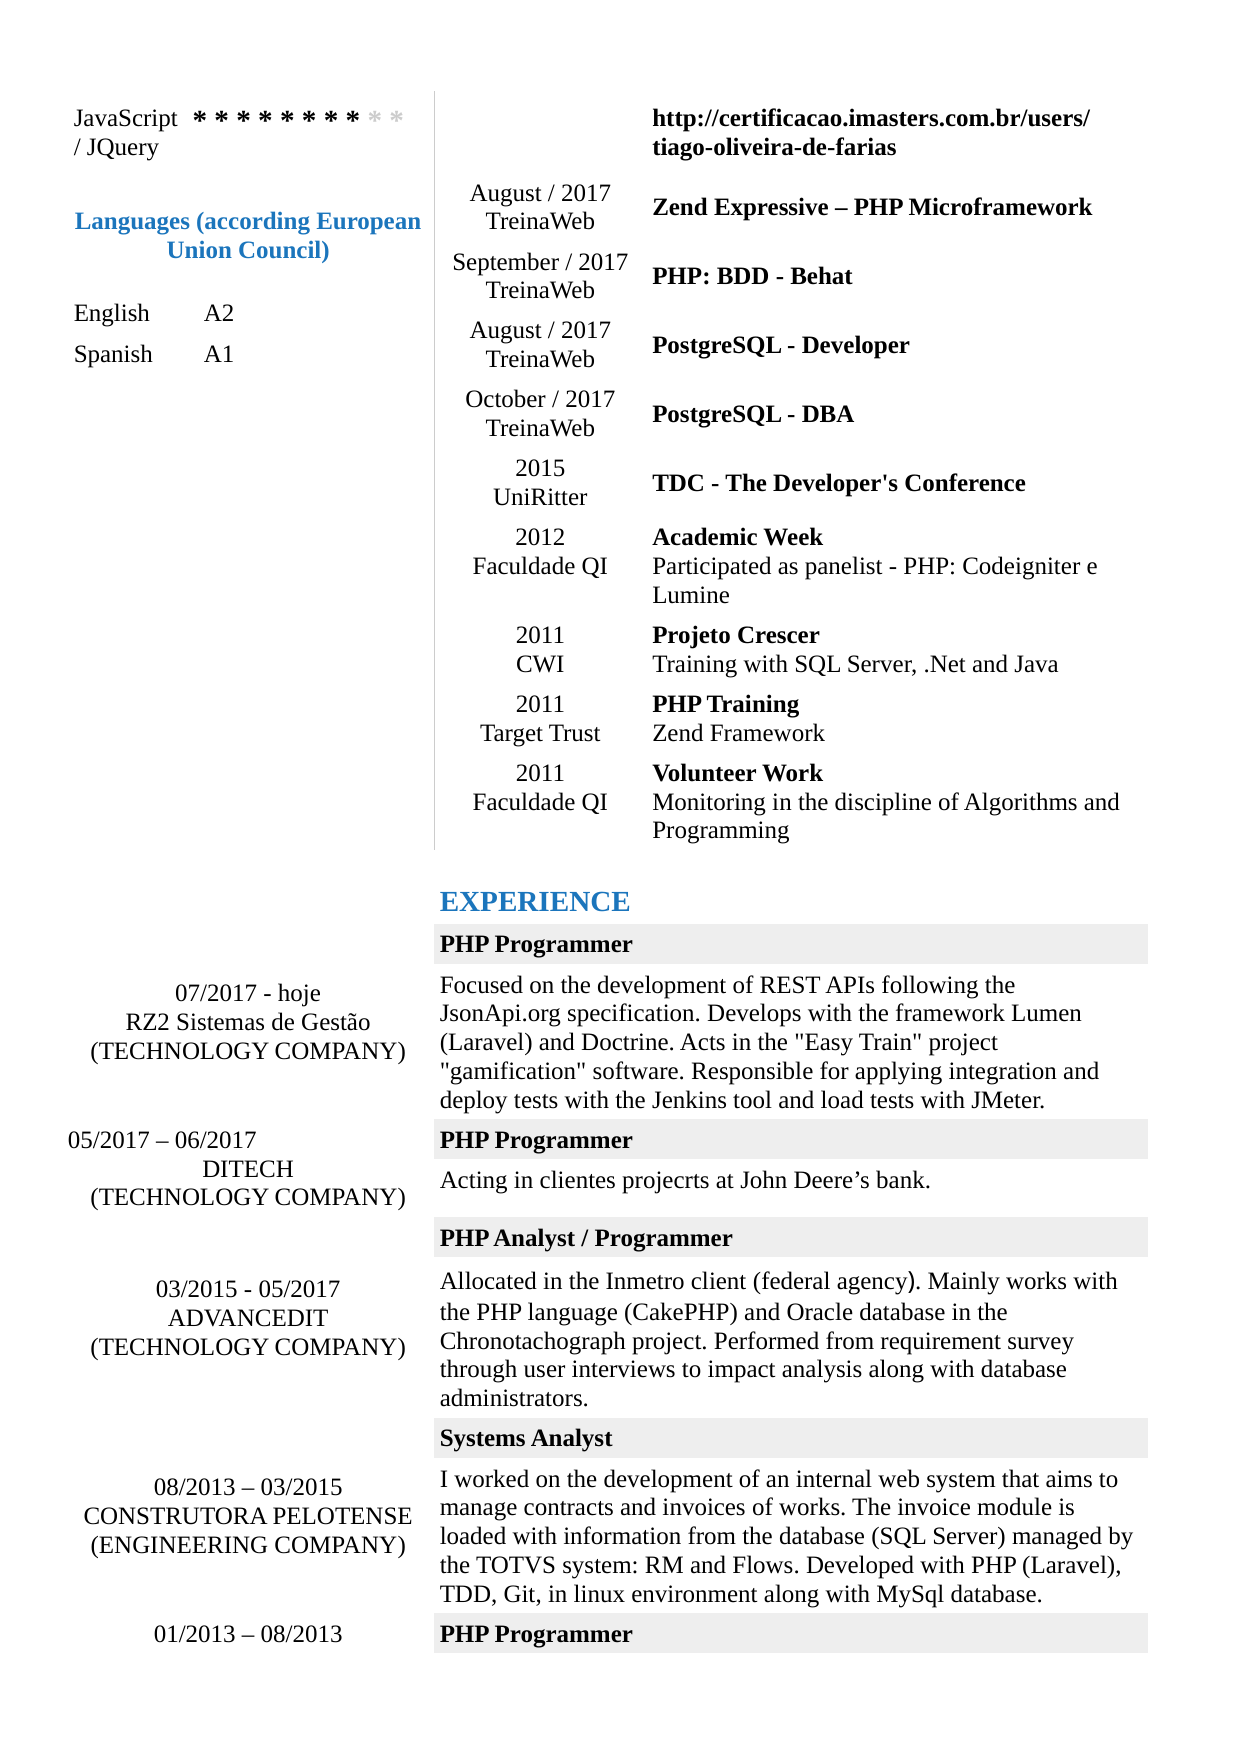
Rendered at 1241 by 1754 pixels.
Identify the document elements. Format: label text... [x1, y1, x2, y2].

table_cell PostgreSQL - Developer [646, 310, 1148, 379]
table_cell Volunteer Work Monitoring in the discipline of Algorithms and Programming [646, 753, 1148, 850]
table_cell 08/2013 – 03/2015 CONSTRUTORA PELOTENSE (ENGINEERING COMPANY) [62, 1418, 434, 1613]
table_header EXPERIENCE [434, 879, 1148, 924]
table_cell [62, 753, 434, 850]
table_cell [62, 684, 434, 752]
table_cell PHP: BDD - Behat [646, 241, 1148, 310]
table_cell [62, 91, 434, 172]
table_cell Languages (according European Union Council) [62, 172, 434, 448]
table_cell August / 2017 TreinaWeb [435, 310, 646, 379]
table_cell TDC - The Developer's Conference [646, 448, 1148, 517]
table_cell PHP Programmer [434, 1119, 1148, 1159]
table_cell A1 [198, 333, 328, 373]
table_cell PHP Analyst / Programmer [434, 1217, 1148, 1257]
table_header [62, 879, 434, 924]
table_cell Spanish [68, 333, 198, 373]
table_cell 2012 Faculdade QI [435, 517, 646, 614]
table_cell 05/2017 – 06/2017 DITECH (TECHNOLOGY COMPANY) [62, 1119, 434, 1217]
table_cell 2011 Target Trust [435, 684, 646, 752]
table_header A2 [198, 293, 328, 333]
table_cell [435, 91, 646, 172]
table_cell I worked on the development of an internal web system that aims to manage contracts and invoices of works. The invoice module is loaded with information from the database (SQL Server) managed by the TOTVS system: RM and Flows. Developed with PHP (Laravel), TDD, Git, in linux environment along with MySql database. [434, 1458, 1148, 1613]
table_cell Projeto Crescer Training with SQL Server, .Net and Java [646, 615, 1148, 683]
table_cell 2011 CWI [435, 615, 646, 683]
table_cell [62, 615, 434, 683]
table_header English [68, 293, 198, 333]
table_cell PHP Programmer [434, 924, 1148, 964]
table_cell http://certificacao.imasters.com.br/users/tiago-oliveira-de-farias [646, 91, 1148, 172]
table_cell [62, 448, 434, 517]
table_cell 2015 UniRitter [435, 448, 646, 517]
table_cell 01/2013 – 08/2013 [62, 1613, 434, 1653]
table_cell * * * * * * * * * * [186, 97, 429, 166]
table_cell PHP Programmer [434, 1613, 1148, 1653]
table_cell [62, 517, 434, 614]
table_cell 2011 Faculdade QI [435, 753, 646, 850]
table_cell PostgreSQL - DBA [646, 379, 1148, 448]
table_cell August / 2017 TreinaWeb [435, 172, 646, 241]
table_cell Focused on the development of REST APIs following the JsonApi.org specification. Develops with the framework Lumen (Laravel) and Doctrine. Acts in the "Easy Train" project "gamification" software. Responsible for applying integration and deploy tests with the Jenkins tool and load tests with JMeter. [434, 964, 1148, 1119]
table_cell 03/2015 - 05/2017 ADVANCEDIT (TECHNOLOGY COMPANY) [62, 1217, 434, 1418]
table_cell Academic Week Participated as panelist - PHP: Codeigniter e Lumine [646, 517, 1148, 614]
table_cell JavaScript / JQuery [68, 97, 186, 166]
table_cell Allocated in the Inmetro client (federal agency). Mainly works with the PHP language (CakePHP) and Oracle database in the Chronotachograph project. Performed from requirement survey through user interviews to impact analysis along with database administrators. [434, 1257, 1148, 1418]
table_cell PHP Training Zend Framework [646, 684, 1148, 752]
table_cell Zend Expressive – PHP Microframework [646, 172, 1148, 241]
table_cell Systems Analyst [434, 1418, 1148, 1458]
table_cell October / 2017 TreinaWeb [435, 379, 646, 448]
table_cell Acting in clientes projecrts at John Deere’s bank. [434, 1160, 1148, 1217]
table_cell September / 2017 TreinaWeb [435, 241, 646, 310]
table_cell 07/2017 - hoje RZ2 Sistemas de Gestão (TECHNOLOGY COMPANY) [62, 924, 434, 1119]
